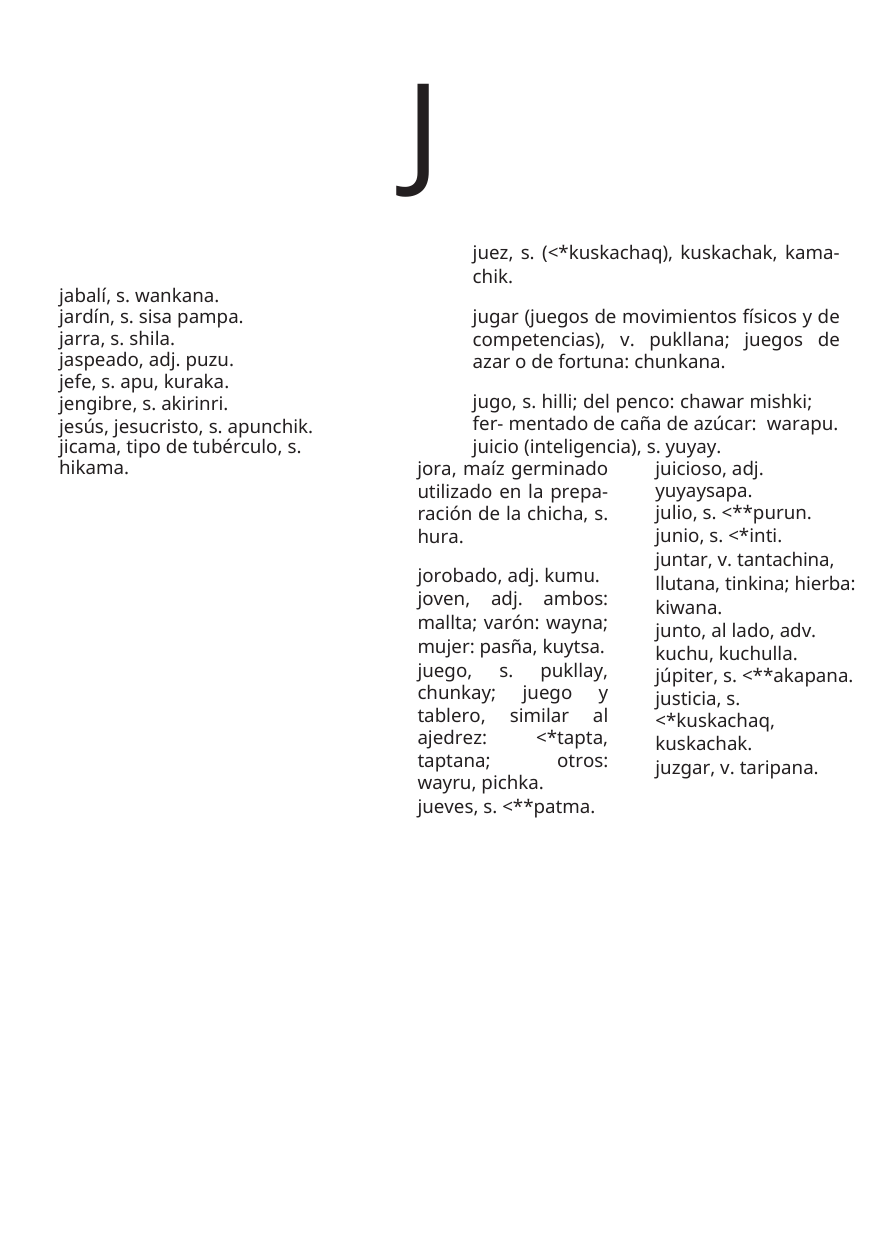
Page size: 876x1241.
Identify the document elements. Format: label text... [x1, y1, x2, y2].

text júpiter, s. <**akapana. [655, 665, 856, 687]
text juicioso, adj. yuyaysapa. [655, 458, 856, 502]
text jabalí, s. wankana. jardín, s. sisa pampa. jarra, s. shila. jaspeado, adj. puzu. jefe, s. apu, kuraka. jengibre, s. akirinri. [59, 285, 251, 416]
text jesús, jesucristo, s. apunchik. [59, 416, 373, 437]
text jorobado, adj. kumu. [417, 564, 608, 586]
text juez, s. (<*kuskachaq), kuskachak, kama- chik. [472, 240, 840, 289]
text jugo, s. hilli; del penco: chawar mishki; fer- mentado de caña de azúcar: warapu. juicio (inteligencia), s. yuyay. [472, 390, 841, 458]
text juntar, v. tantachina, llutana, tinkina; hierba: kiwana. [655, 547, 856, 619]
text junto, al lado, adv. kuchu, kuchulla. [655, 619, 856, 665]
text juzgar, v. taripana. [655, 755, 856, 779]
text jora, maíz germinado utilizado en la prepa- ración de la chicha, s. hura. [417, 458, 608, 548]
text juego, s. pukllay, chunkay; juego y tablero, similar al ajedrez: <*tapta, taptana; otros: wayru, pichka. [417, 659, 608, 794]
text jueves, s. <**patma. [417, 794, 608, 818]
text jicama, tipo de tubérculo, s. hikama. [59, 437, 373, 478]
text justicia, s. <*kuskachaq, kuskachak. [655, 687, 856, 755]
text J [406, 40, 856, 210]
text jugar (juegos de movimientos físicos y de competencias), v. pukllana; juegos de azar o de fortuna: chunkana. [472, 306, 840, 373]
text julio, s. <**purun. [655, 502, 856, 524]
text junio, s. <*inti. [655, 524, 856, 547]
text joven, adj. ambos: mallta; varón: wayna; mujer: pasña, kuytsa. [417, 586, 608, 659]
